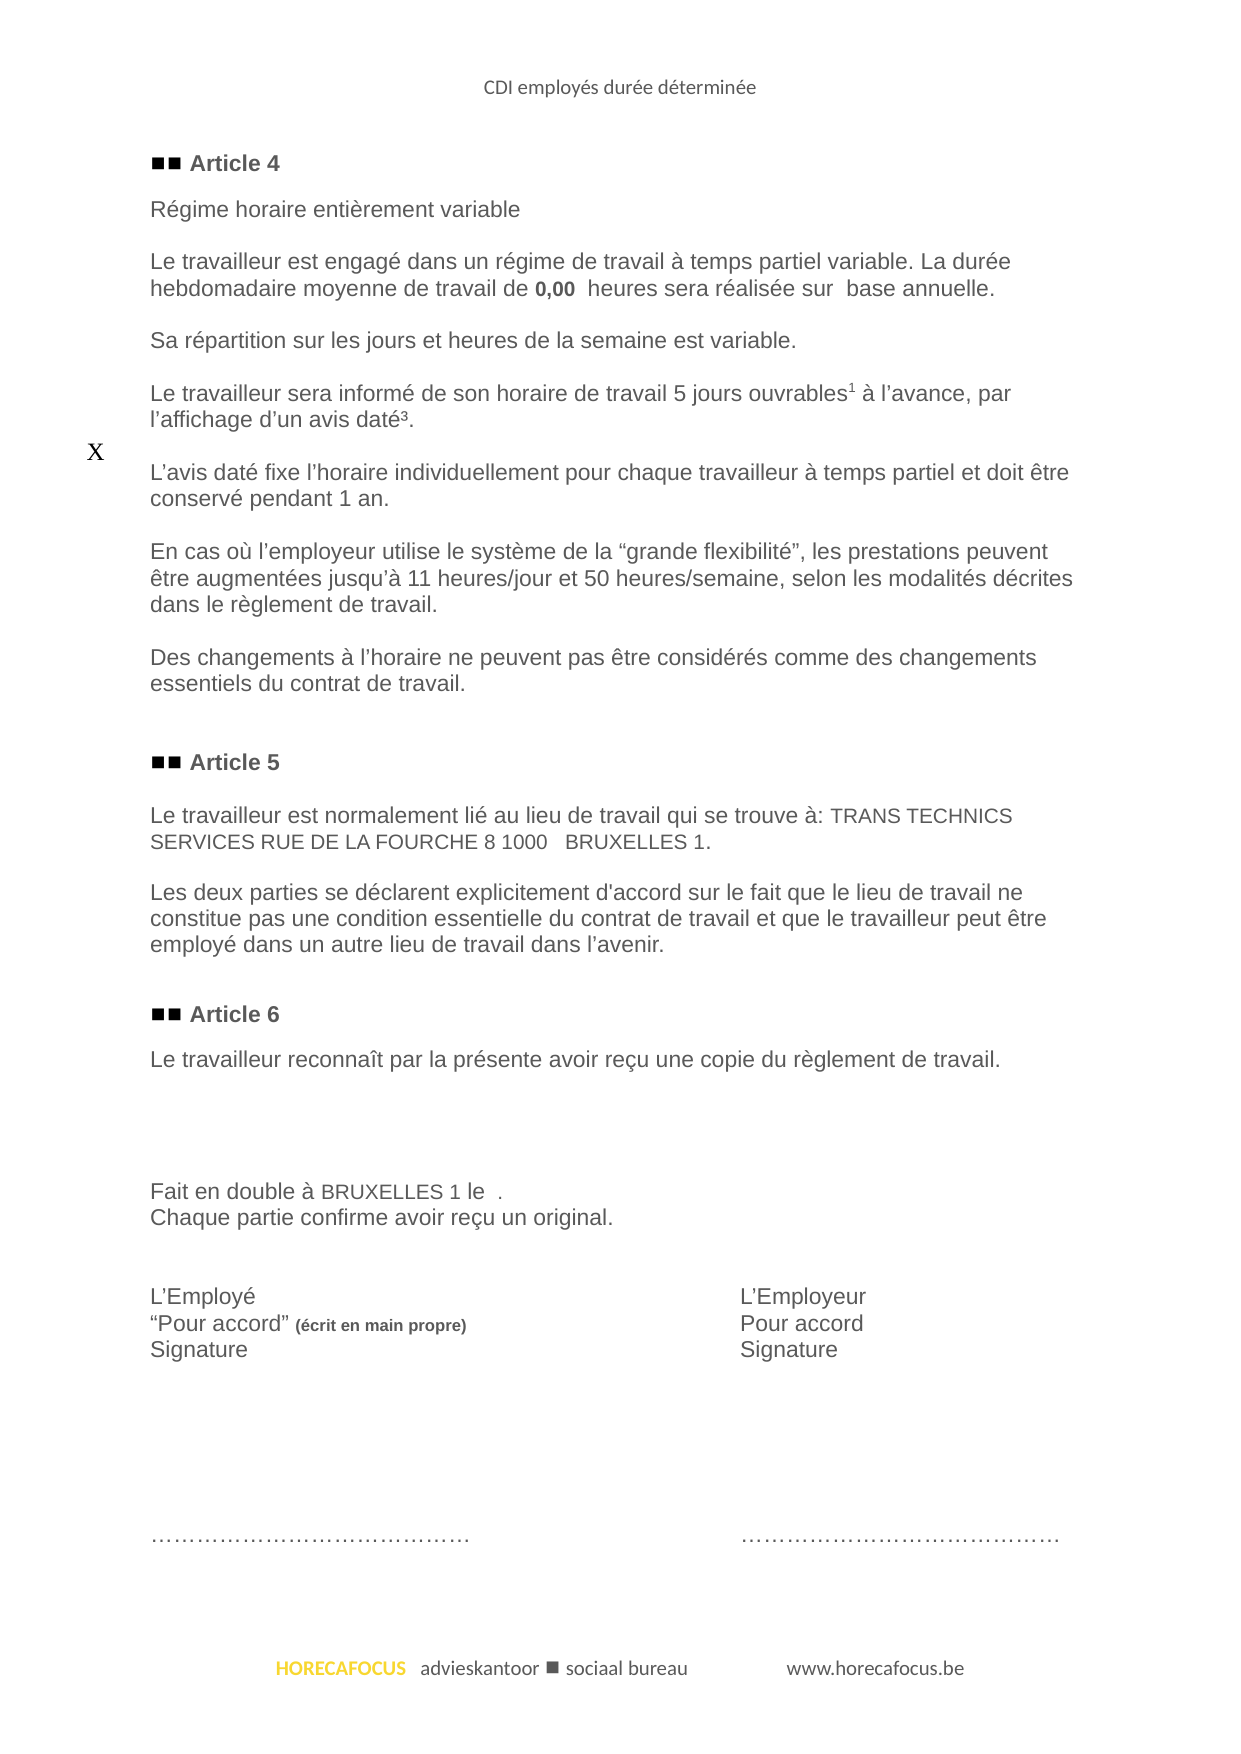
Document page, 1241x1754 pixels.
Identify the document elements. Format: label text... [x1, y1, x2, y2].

text Régime horaire entièrement variable [150, 196, 1090, 222]
text Fait en double à BRUXELLES 1 le . [150, 1178, 1090, 1204]
text Sa répartition sur les jours et heures de la semaine est variable. [150, 327, 1090, 354]
text Chaque partie confirme avoir reçu un original. [150, 1204, 1090, 1231]
text En cas où l’employeur utilise le système de la “grande flexibilité”, les prestations peuvent être augmentées jusqu’à 11 heures/jour et 50 heures/semaine, selon les modalités décrites dans le règlement de travail. [150, 538, 1090, 617]
text Le travailleur est normalement lié au lieu de travail qui se trouve à: TRANS TECHNICS SERVICES RUE DE LA FOURCHE 8 1000 BRUXELLES 1. [150, 802, 1090, 854]
text L’avis daté fixe l’horaire individuellement pour chaque travailleur à temps partiel et doit être conservé pendant 1 an. [150, 459, 1090, 512]
text “Pour accord” (écrit en main propre) Pour accord [150, 1310, 1090, 1336]
text Des changements à l’horaire ne peuvent pas être considérés comme des changements essentiels du contrat de travail. [150, 643, 1090, 696]
text Les deux parties se déclarent explicitement d'accord sur le fait que le lieu de travail ne constitue pas une condition essentielle du contrat de travail et que le travailleur peut être employé dans un autre lieu de travail dans l’avenir. [150, 878, 1090, 957]
text Le travailleur est engagé dans un régime de travail à temps partiel variable. La durée hebdomadaire moyenne de travail de 0,00 heures sera réalisée sur base annuelle. [150, 248, 1090, 301]
text L’Employé L’Employeur [150, 1283, 1090, 1310]
text Signature Signature [150, 1336, 1090, 1362]
text << Article 6 [150, 1001, 1090, 1027]
text << Article 4 [150, 150, 1090, 176]
text Le travailleur sera informé de son horaire de travail 5 jours ouvrables1 à l’avance, par l’affichage d’un avis daté³. [150, 380, 1090, 433]
text << Article 5 [150, 749, 1090, 775]
text …………………………………… …………………………………… [150, 1521, 1090, 1547]
text Le travailleur reconnaît par la présente avoir reçu une copie du règlement de travail. [150, 1046, 1090, 1072]
